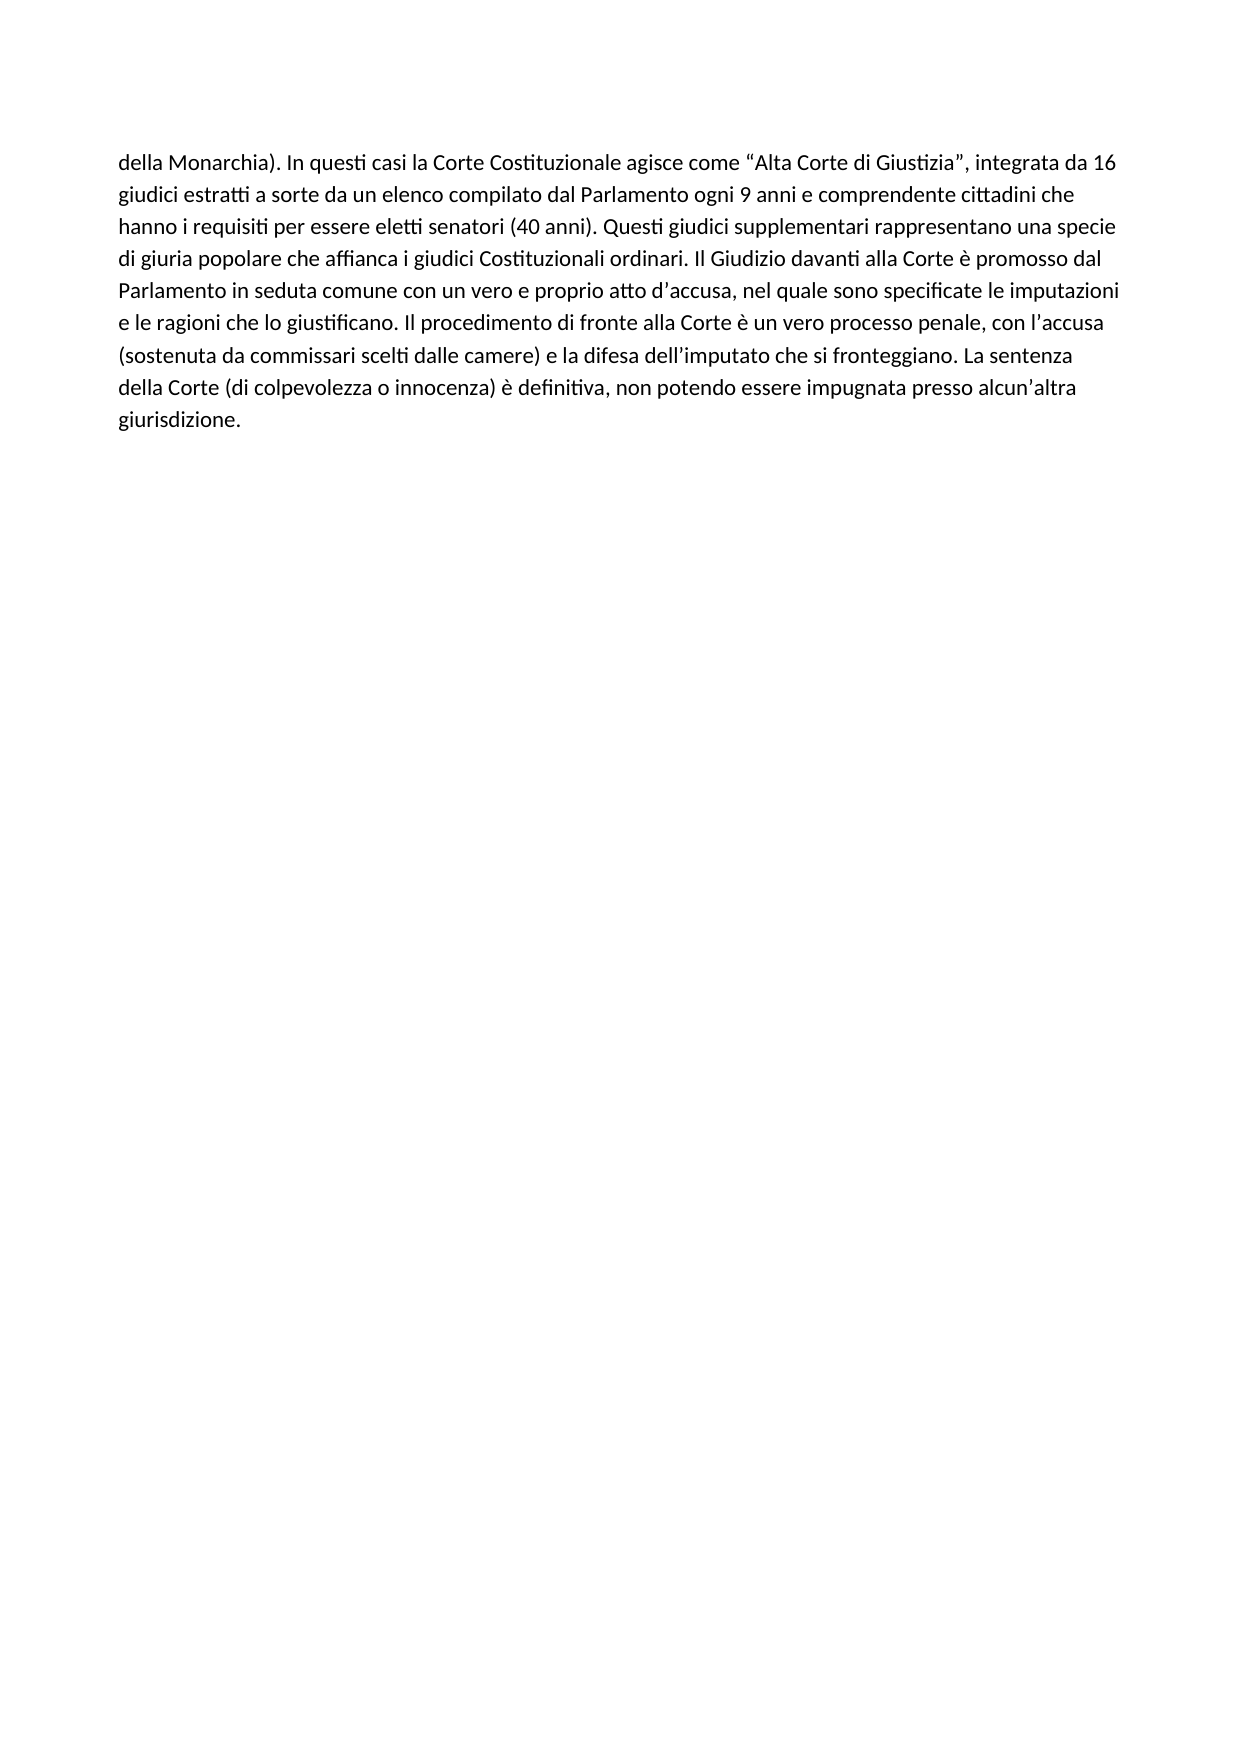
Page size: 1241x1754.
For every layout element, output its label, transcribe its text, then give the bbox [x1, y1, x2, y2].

text della Monarchia). In questi casi la Corte Costituzionale agisce come “Alta Corte di Giustizia”, integrata da 16 giudici estratti a sorte da un elenco compilato dal Parlamento ogni 9 anni e comprendente cittadini che hanno i requisiti per essere eletti senatori (40 anni). Questi giudici supplementari rappresentano una specie di giuria popolare che affianca i giudici Costituzionali ordinari. Il Giudizio davanti alla Corte è promosso dal Parlamento in seduta comune con un vero e proprio atto d’accusa, nel quale sono specificate le imputazioni e le ragioni che lo giustificano. Il procedimento di fronte alla Corte è un vero processo penale, con l’accusa (sostenuta da commissari scelti dalle camere) e la difesa dell’imputato che si fronteggiano. La sentenza della Corte (di colpevolezza o innocenza) è definitiva, non potendo essere impugnata presso alcun’altra giurisdizione. [118, 148, 1122, 433]
